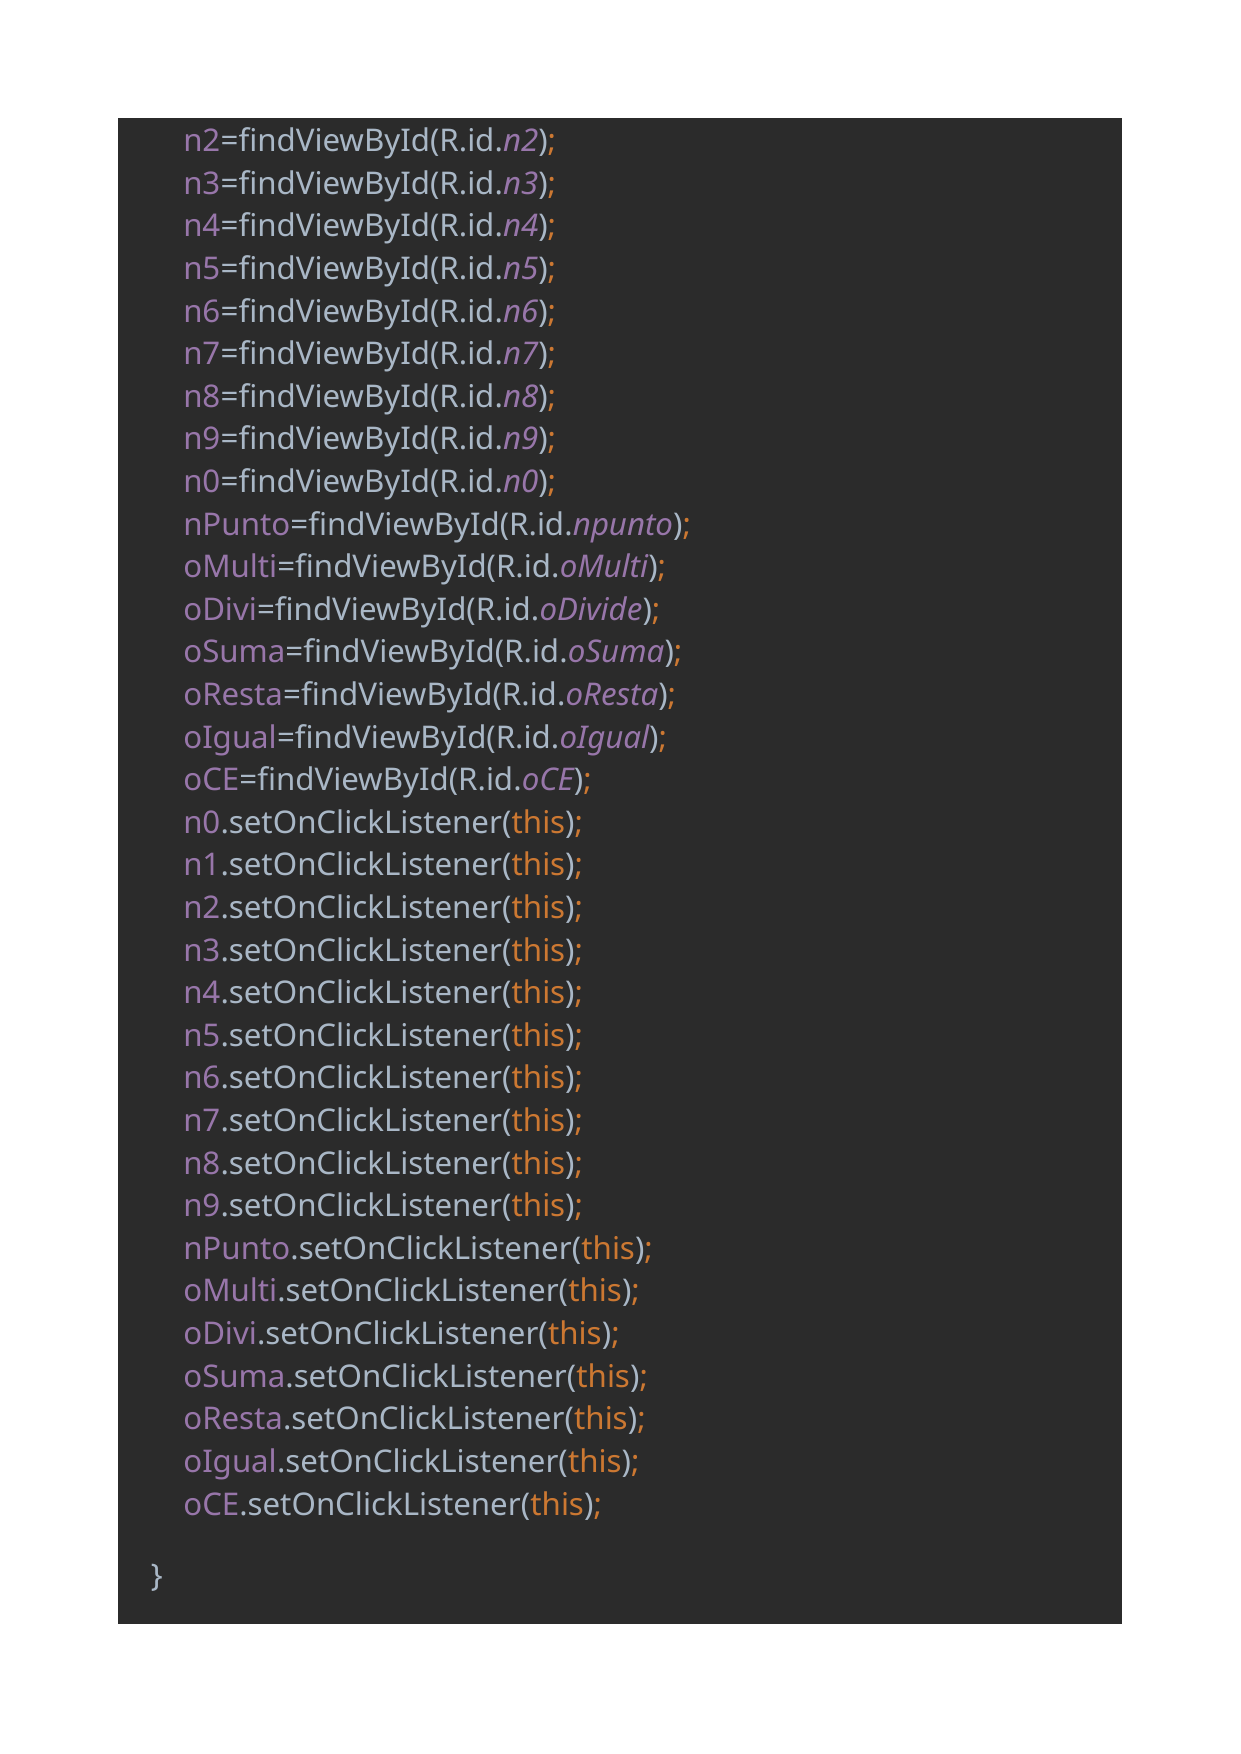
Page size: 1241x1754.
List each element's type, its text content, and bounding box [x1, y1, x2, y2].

text n2=findViewById(R.id.n2); n3=findViewById(R.id.n3); n4=findViewById(R.id.n4); n5=findViewById(R.id.n5); n6=findViewById(R.id.n6); n7=findViewById(R.id.n7); n8=findViewById(R.id.n8); n9=findViewById(R.id.n9); n0=findViewById(R.id.n0); nPunto=findViewById(R.id.npunto); oMulti=findViewById(R.id.oMulti); oDivi=findViewById(R.id.oDivide); oSuma=findViewById(R.id.oSuma); oResta=findViewById(R.id.oResta); oIgual=findViewById(R.id.oIgual); oCE=findViewById(R.id.oCE); n0.setOnClickListener(this); n1.setOnClickListener(this); n2.setOnClickListener(this); n3.setOnClickListener(this); n4.setOnClickListener(this); n5.setOnClickListener(this); n6.setOnClickListener(this); n7.setOnClickListener(this); n8.setOnClickListener(this); n9.setOnClickListener(this); nPunto.setOnClickListener(this); oMulti.setOnClickListener(this); oDivi.setOnClickListener(this); oSuma.setOnClickListener(this); oResta.setOnClickListener(this); oIgual.setOnClickListener(this); oCE.setOnClickListener(this); } [118, 118, 1122, 1624]
